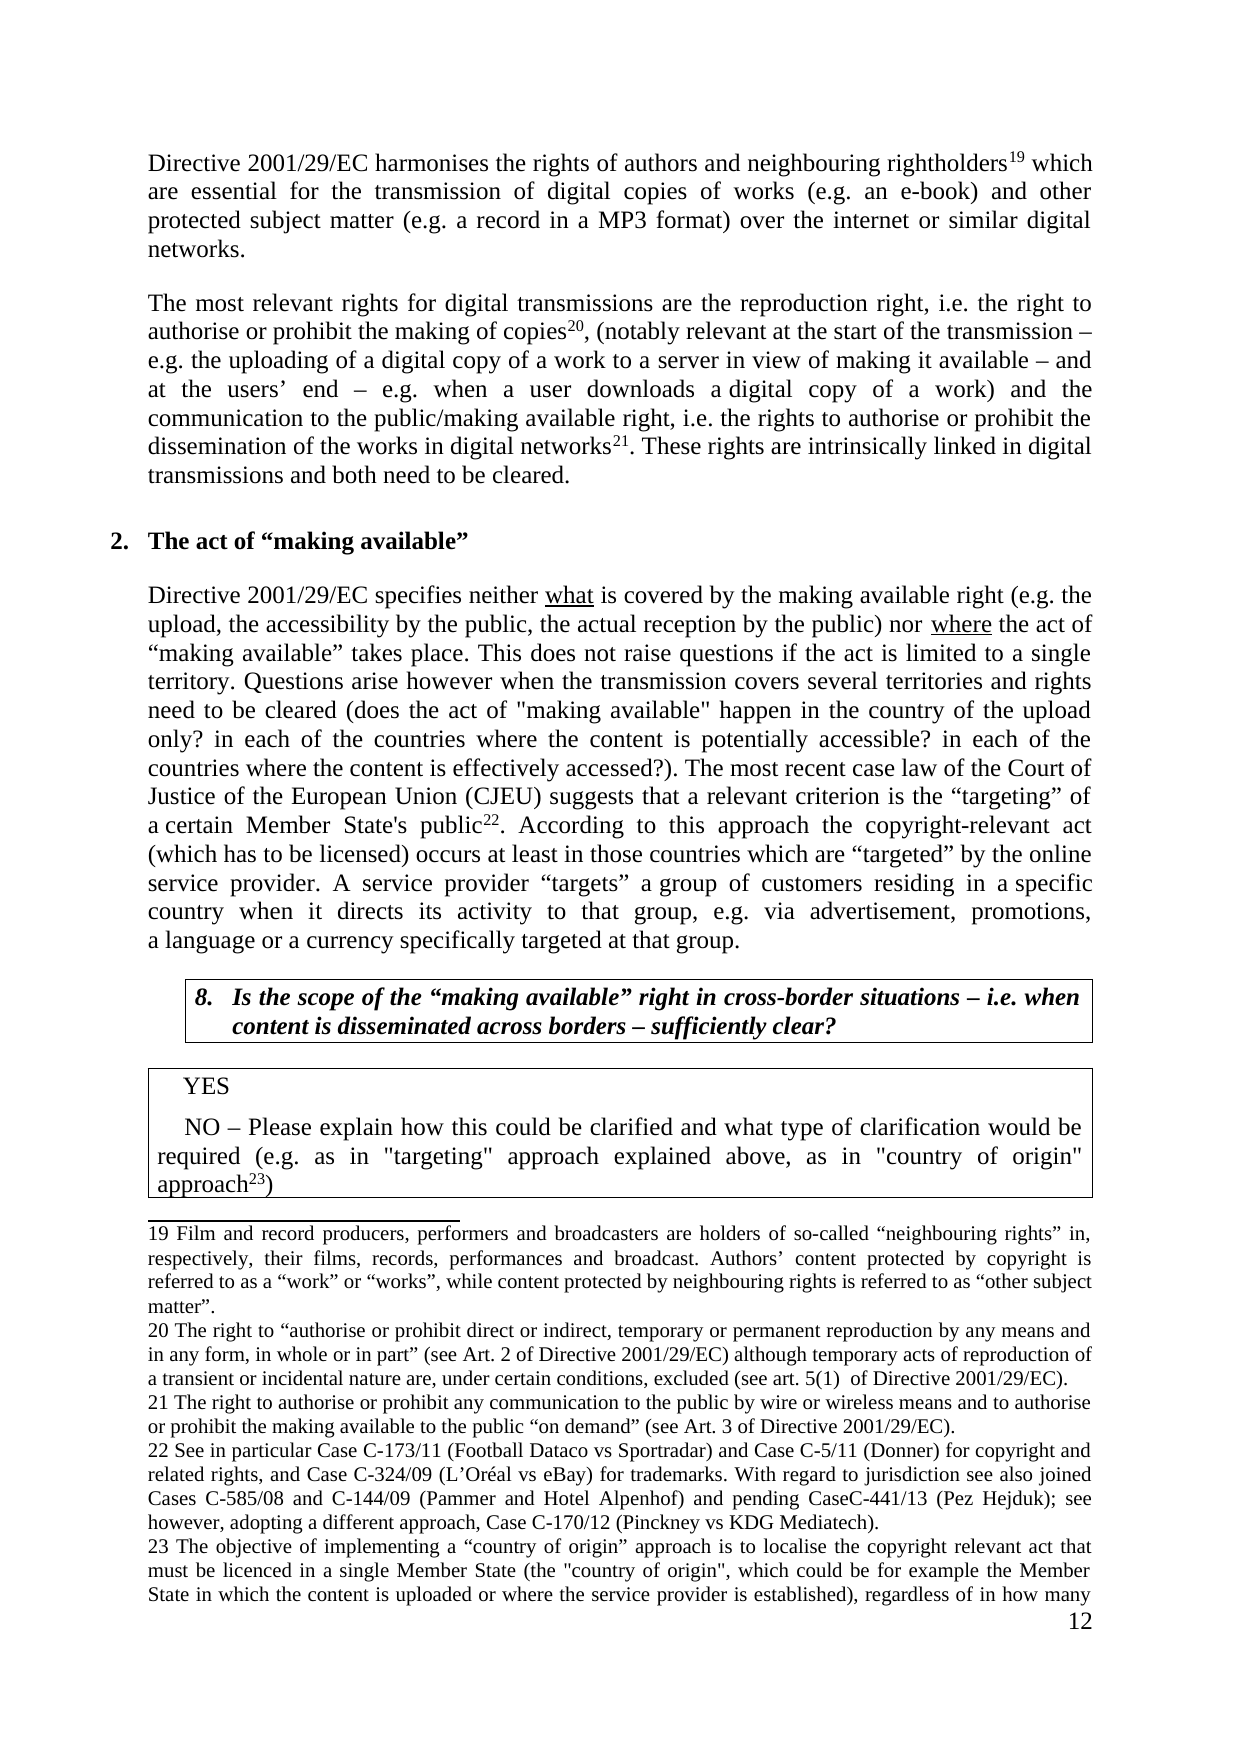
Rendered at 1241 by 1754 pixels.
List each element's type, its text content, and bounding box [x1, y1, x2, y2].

text The right to “authorise or prohibit direct or indirect, temporary or permanent reproduction by any means and in any form, in whole or in part” (see Art. 2 of Directive 2001/29/EC) although temporary acts of reproduction of a transient or incidental nature are, under certain conditions, excluded (see art. 5(1) of Directive 2001/29/EC). [148, 1318, 1093, 1390]
list Is the scope of the “making available” right in cross-border situations – i.e. when content is disseminated across borders – sufficiently clear? [186, 980, 1092, 1042]
text The objective of implementing a “country of origin” approach is to localise the copyright relevant act that must be licenced in a single Member State (the "country of origin", which could be for example the Member State in which the content is uploaded or where the service provider is established), regardless of in how many [148, 1534, 1093, 1606]
subtitle The act of “making available” [110, 526, 1093, 555]
text  NO – Please explain how this could be clarified and what type of clarification would be required (e.g. as in "targeting" approach explained above, as in "country of origin" approach) [149, 1109, 1092, 1197]
text  YES [149, 1069, 1092, 1099]
text The right to authorise or prohibit any communication to the public by wire or wireless means and to authorise or prohibit the making available to the public “on demand” (see Art. 3 of Directive 2001/29/EC). [148, 1390, 1093, 1438]
text See in particular Case C-173/11 (Football Dataco vs Sportradar) and Case C-5/11 (Donner) for copyright and related rights, and Case C-324/09 (L’Oréal vs eBay) for trademarks. With regard to jurisdiction see also joined Cases C-585/08 and C-144/09 (Pammer and Hotel Alpenhof) and pending CaseC-441/13 (Pez Hejduk); see however, adopting a different approach, Case C-170/12 (Pinckney vs KDG Mediatech). [148, 1438, 1093, 1534]
text Directive 2001/29/EC harmonises the rights of authors and neighbouring rightholders which are essential for the transmission of digital copies of works (e.g. an e-book) and other protected subject matter (e.g. a record in a MP3 format) over the internet or similar digital networks. [148, 148, 1093, 263]
text Film and record producers, performers and broadcasters are holders of so-called “neighbouring rights” in, respectively, their films, records, performances and broadcast. Authors’ content protected by copyright is referred to as a “work” or “works”, while content protected by neighbouring rights is referred to as “other subject matter”. [148, 1221, 1093, 1318]
text Directive 2001/29/EC specifies neither what is covered by the making available right (e.g. the upload, the accessibility by the public, the actual reception by the public) nor where the act of “making available” takes place. This does not raise questions if the act is limited to a single territory. Questions arise however when the transmission covers several territories and rights need to be cleared (does the act of "making available" happen in the country of the upload only? in each of the countries where the content is potentially accessible? in each of the countries where the content is effectively accessed?). The most recent case law of the Court of Justice of the European Union (CJEU) suggests that a relevant criterion is the “targeting” of a certain Member State's public. According to this approach the copyright-relevant act (which has to be licensed) occurs at least in those countries which are “targeted” by the online service provider. A service provider “targets” a group of customers residing in a specific country when it directs its activity to that group, e.g. via advertisement, promotions, a language or a currency specifically targeted at that group. [148, 580, 1093, 954]
text The most relevant rights for digital transmissions are the reproduction right, i.e. the right to authorise or prohibit the making of copies, (notably relevant at the start of the transmission – e.g. the uploading of a digital copy of a work to a server in view of making it available – and at the users’ end – e.g. when a user downloads a digital copy of a work) and the communication to the public/making available right, i.e. the rights to authorise or prohibit the dissemination of the works in digital networks. These rights are intrinsically linked in digital transmissions and both need to be cleared. [148, 288, 1093, 489]
